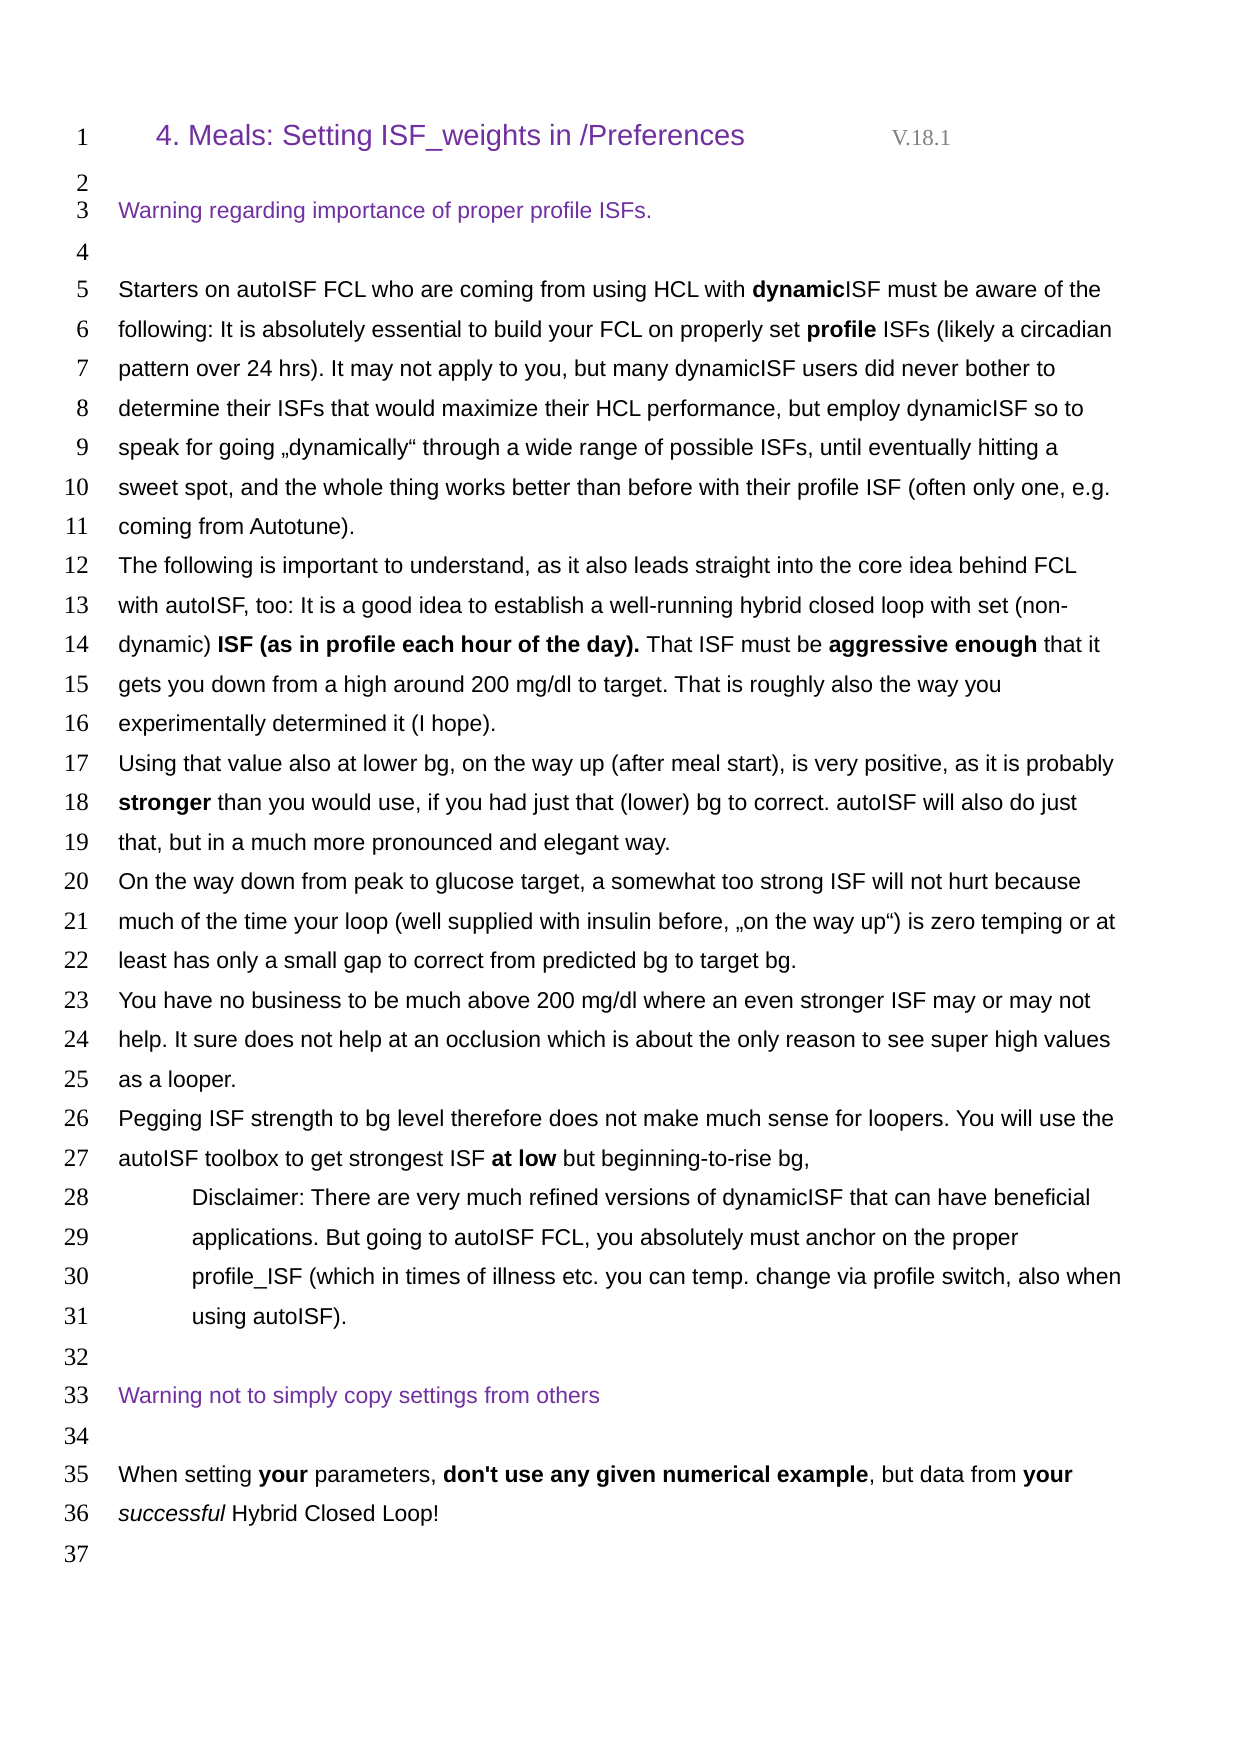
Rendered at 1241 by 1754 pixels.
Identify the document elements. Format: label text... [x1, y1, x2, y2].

text Warning regarding importance of proper profile ISFs. [118, 197, 1122, 223]
text The following is important to understand, as it also leads straight into the core idea behind FCL with autoISF, too: It is a good idea to establish a well-running hybrid closed loop with set (non-dynamic) ISF (as in profile each hour of the day). That ISF must be aggressive enough that it gets you down from a high around 200 mg/dl to target. That is roughly also the way you experimentally determined it (I hope). [118, 552, 1122, 737]
text Starters on autoISF FCL who are coming from using HCL with dynamicISF must be aware of the following: It is absolutely essential to build your FCL on properly set profile ISFs (likely a circadian pattern over 24 hrs). It may not apply to you, but many dynamicISF users did never bother to determine their ISFs that would maximize their HCL performance, but employ dynamicISF so to speak for going „dynamically“ through a wide range of possible ISFs, until eventually hitting a sweet spot, and the whole thing works better than before with their profile ISF (often only one, e.g. coming from Autotune). [118, 276, 1122, 539]
text When setting your parameters, don't use any given numerical example, but data from your successful Hybrid Closed Loop! [118, 1461, 1122, 1526]
text Pegging ISF strength to bg level therefore does not make much sense for loopers. You will use the autoISF toolbox to get strongest ISF at low but beginning-to-rise bg, [118, 1105, 1122, 1171]
text Disclaimer: There are very much refined versions of dynamicISF that can have beneficial applications. But going to autoISF FCL, you absolutely must anchor on the proper profile_ISF (which in times of illness etc. you can temp. change via profile switch, also when using autoISF). [192, 1184, 1122, 1329]
list 4. Meals: Setting ISF_weights in /Preferences V.18.1 [156, 118, 1122, 152]
text Warning not to simply copy settings from others [118, 1382, 1122, 1408]
text You have no business to be much above 200 mg/dl where an even stronger ISF may or may not help. It sure does not help at an occlusion which is about the only reason to see super high values as a looper. [118, 987, 1122, 1092]
text Using that value also at lower bg, on the way up (after meal start), is very positive, as it is probably stronger than you would use, if you had just that (lower) bg to correct. autoISF will also do just that, but in a much more pronounced and elegant way. [118, 750, 1122, 855]
text On the way down from peak to glucose target, a somewhat too strong ISF will not hurt because much of the time your loop (well supplied with insulin before, „on the way up“) is zero temping or at least has only a small gap to correct from predicted bg to target bg. [118, 868, 1122, 974]
